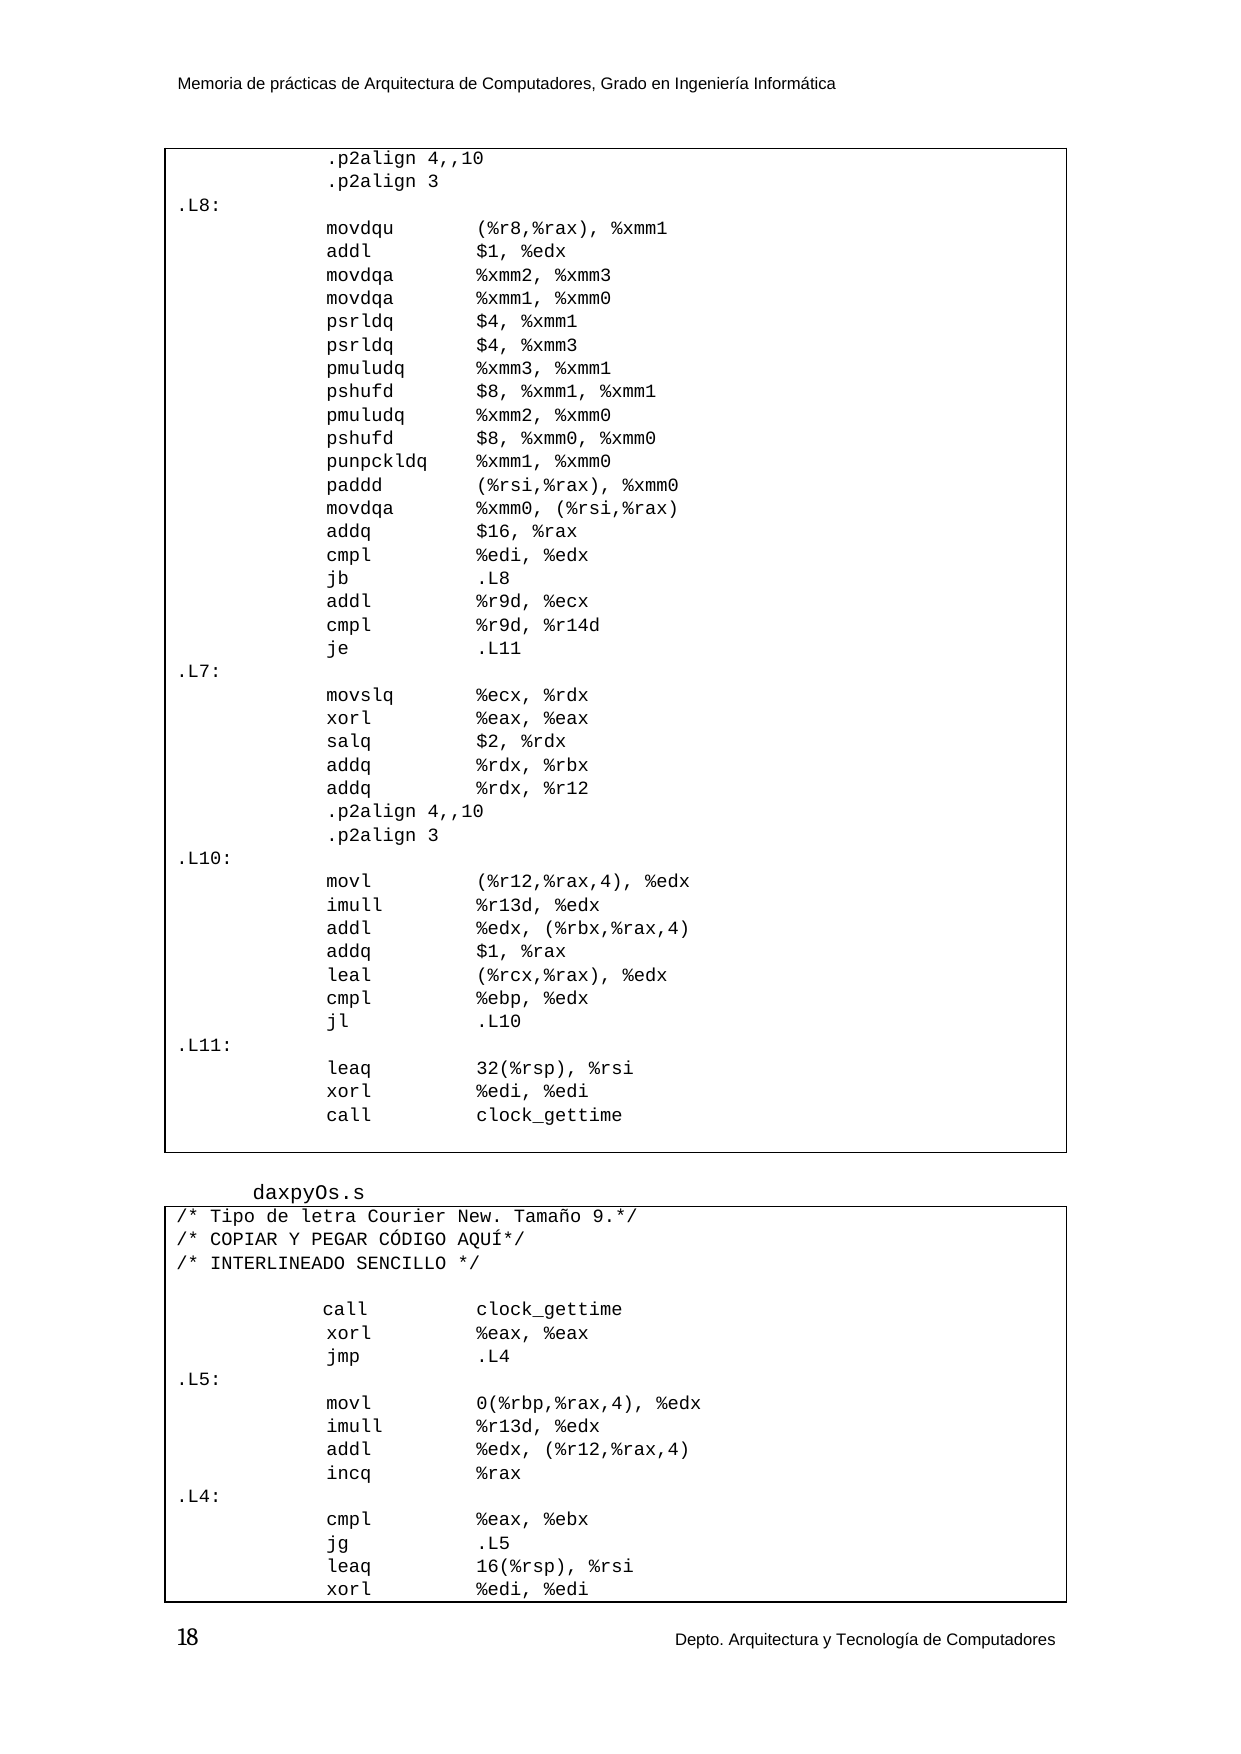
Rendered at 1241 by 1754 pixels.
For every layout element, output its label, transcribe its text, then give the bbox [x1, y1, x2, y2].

table_header .p2align 4,,10 .p2align 3 .L8: movdqu (%r8,%rax), %xmm1 addl $1, %edx movdqa %xmm2, %xmm3 movdqa %xmm1, %xmm0 psrldq $4, %xmm1 psrldq $4, %xmm3 pmuludq %xmm3, %xmm1 pshufd $8, %xmm1, %xmm1 pmuludq %xmm2, %xmm0 pshufd $8, %xmm0, %xmm0 punpckldq %xmm1, %xmm0 paddd (%rsi,%rax), %xmm0 movdqa %xmm0, (%rsi,%rax) addq $16, %rax cmpl %edi, %edx jb .L8 addl %r9d, %ecx cmpl %r9d, %r14d je .L11 .L7: movslq %ecx, %rdx xorl %eax, %eax salq $2, %rdx addq %rdx, %rbx addq %rdx, %r12 .p2align 4,,10 .p2align 3 .L10: movl (%r12,%rax,4), %edx imull %r13d, %edx addl %edx, (%rbx,%rax,4) addq $1, %rax leal (%rcx,%rax), %edx cmpl %ebp, %edx jl .L10 .L11: leaq 32(%rsp), %rsi xorl %edi, %edi call clock_gettime [166, 149, 1066, 1152]
text daxpyOs.s [252, 1182, 1063, 1206]
table_header /* Tipo de letra Courier New. Tamaño 9.*/ /* COPIAR Y PEGAR CÓDIGO AQUÍ*/ /* INTERLINEADO SENCILLO */ call clock_gettime xorl %eax, %eax jmp .L4 .L5: movl 0(%rbp,%rax,4), %edx imull %r13d, %edx addl %edx, (%r12,%rax,4) incq %rax .L4: cmpl %eax, %ebx jg .L5 leaq 16(%rsp), %rsi xorl %edi, %edi [166, 1207, 1066, 1601]
